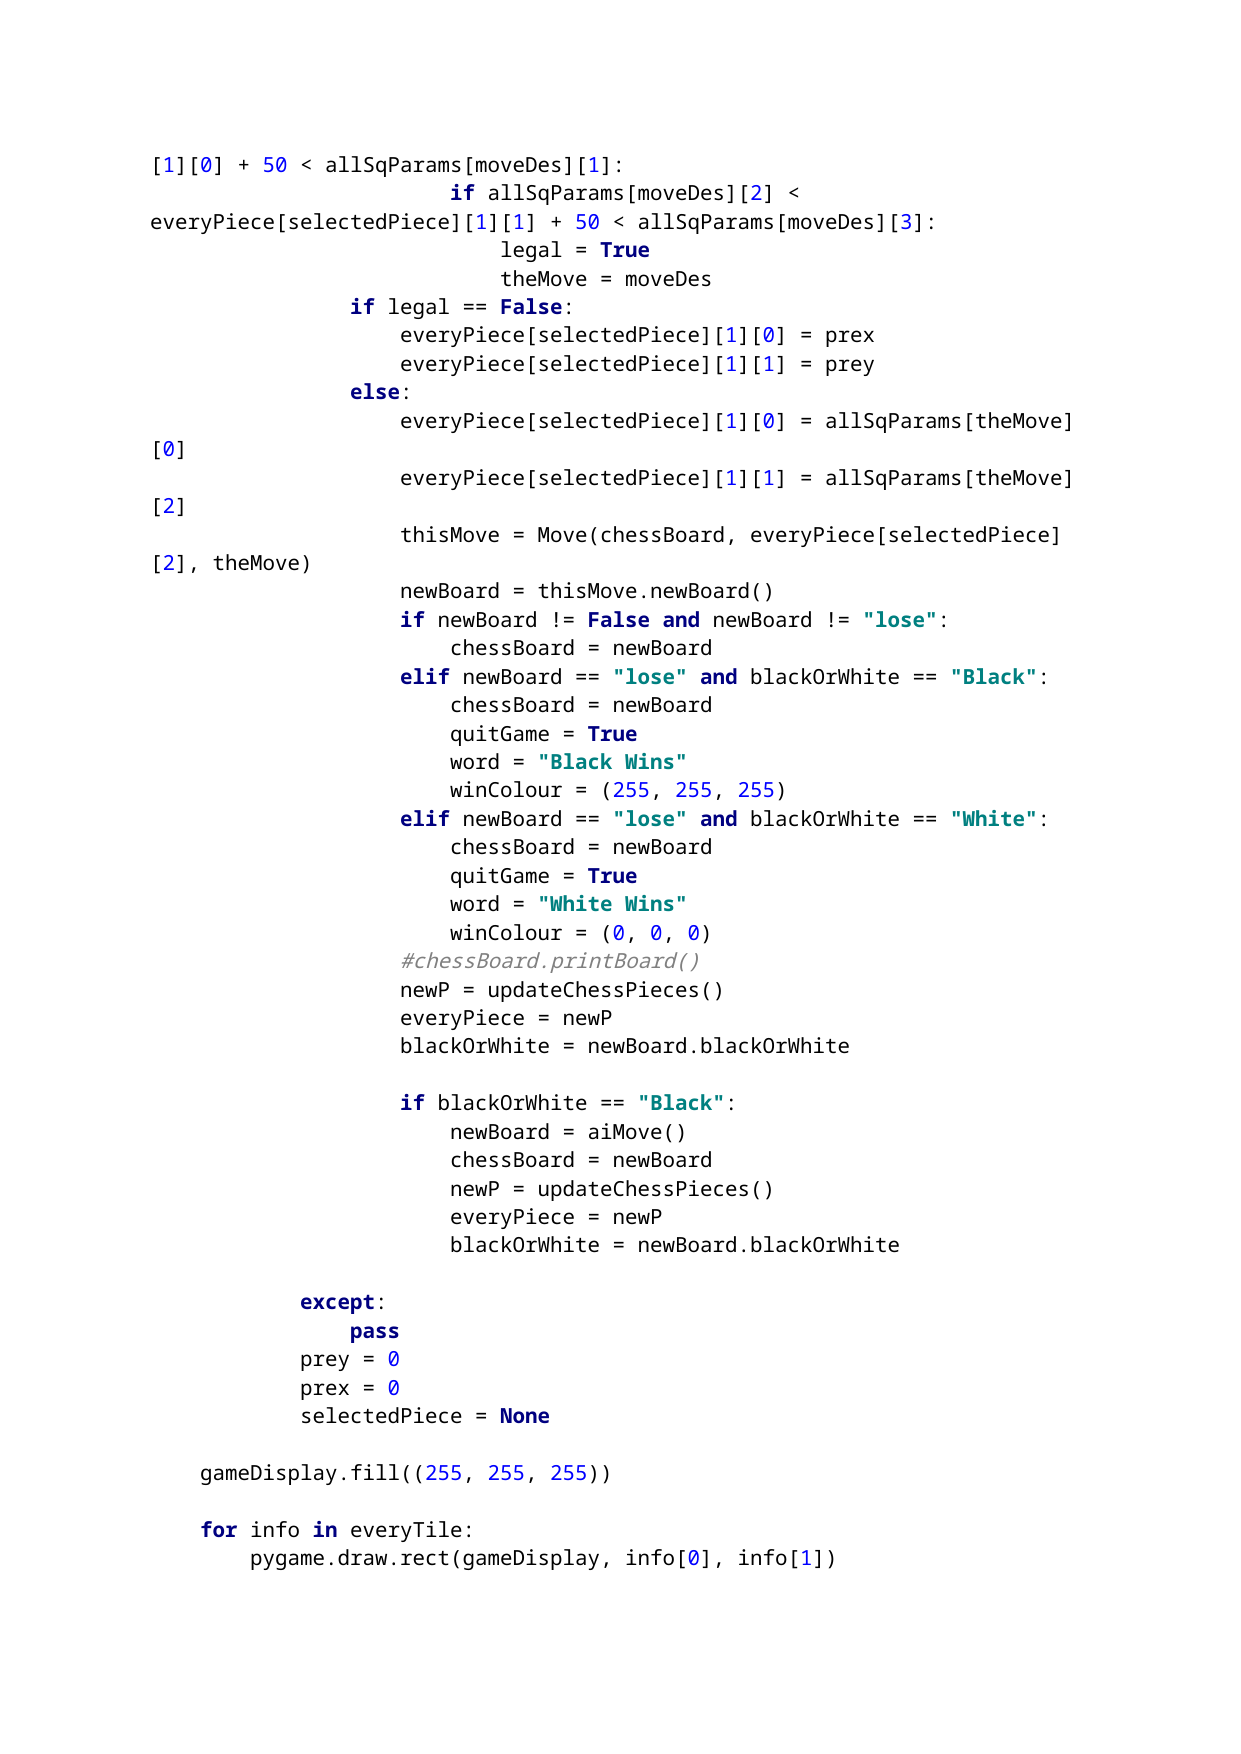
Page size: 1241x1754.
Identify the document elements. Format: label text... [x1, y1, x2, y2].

text [1][0] + 50 < allSqParams[moveDes][1]: if allSqParams[moveDes][2] < everyPiece[selectedPiece][1][1] + 50 < allSqParams[moveDes][3]: legal = True theMove = moveDes if legal == False: everyPiece[selectedPiece][1][0] = prex everyPiece[selectedPiece][1][1] = prey else: everyPiece[selectedPiece][1][0] = allSqParams[theMove][0] everyPiece[selectedPiece][1][1] = allSqParams[theMove][2] thisMove = Move(chessBoard, everyPiece[selectedPiece][2], theMove) newBoard = thisMove.newBoard() if newBoard != False and newBoard != "lose": chessBoard = newBoard elif newBoard == "lose" and blackOrWhite == "Black": chessBoard = newBoard quitGame = True word = "Black Wins" winColour = (255, 255, 255) elif newBoard == "lose" and blackOrWhite == "White": chessBoard = newBoard quitGame = True word = "White Wins" winColour = (0, 0, 0) #chessBoard.printBoard() newP = updateChessPieces() everyPiece = newP blackOrWhite = newBoard.blackOrWhite if blackOrWhite == "Black": newBoard = aiMove() chessBoard = newBoard newP = updateChessPieces() everyPiece = newP blackOrWhite = newBoard.blackOrWhite except: pass prey = 0 prex = 0 selectedPiece = None gameDisplay.fill((255, 255, 255)) for info in everyTile: pygame.draw.rect(gameDisplay, info[0], info[1]) [150, 150, 1090, 1600]
